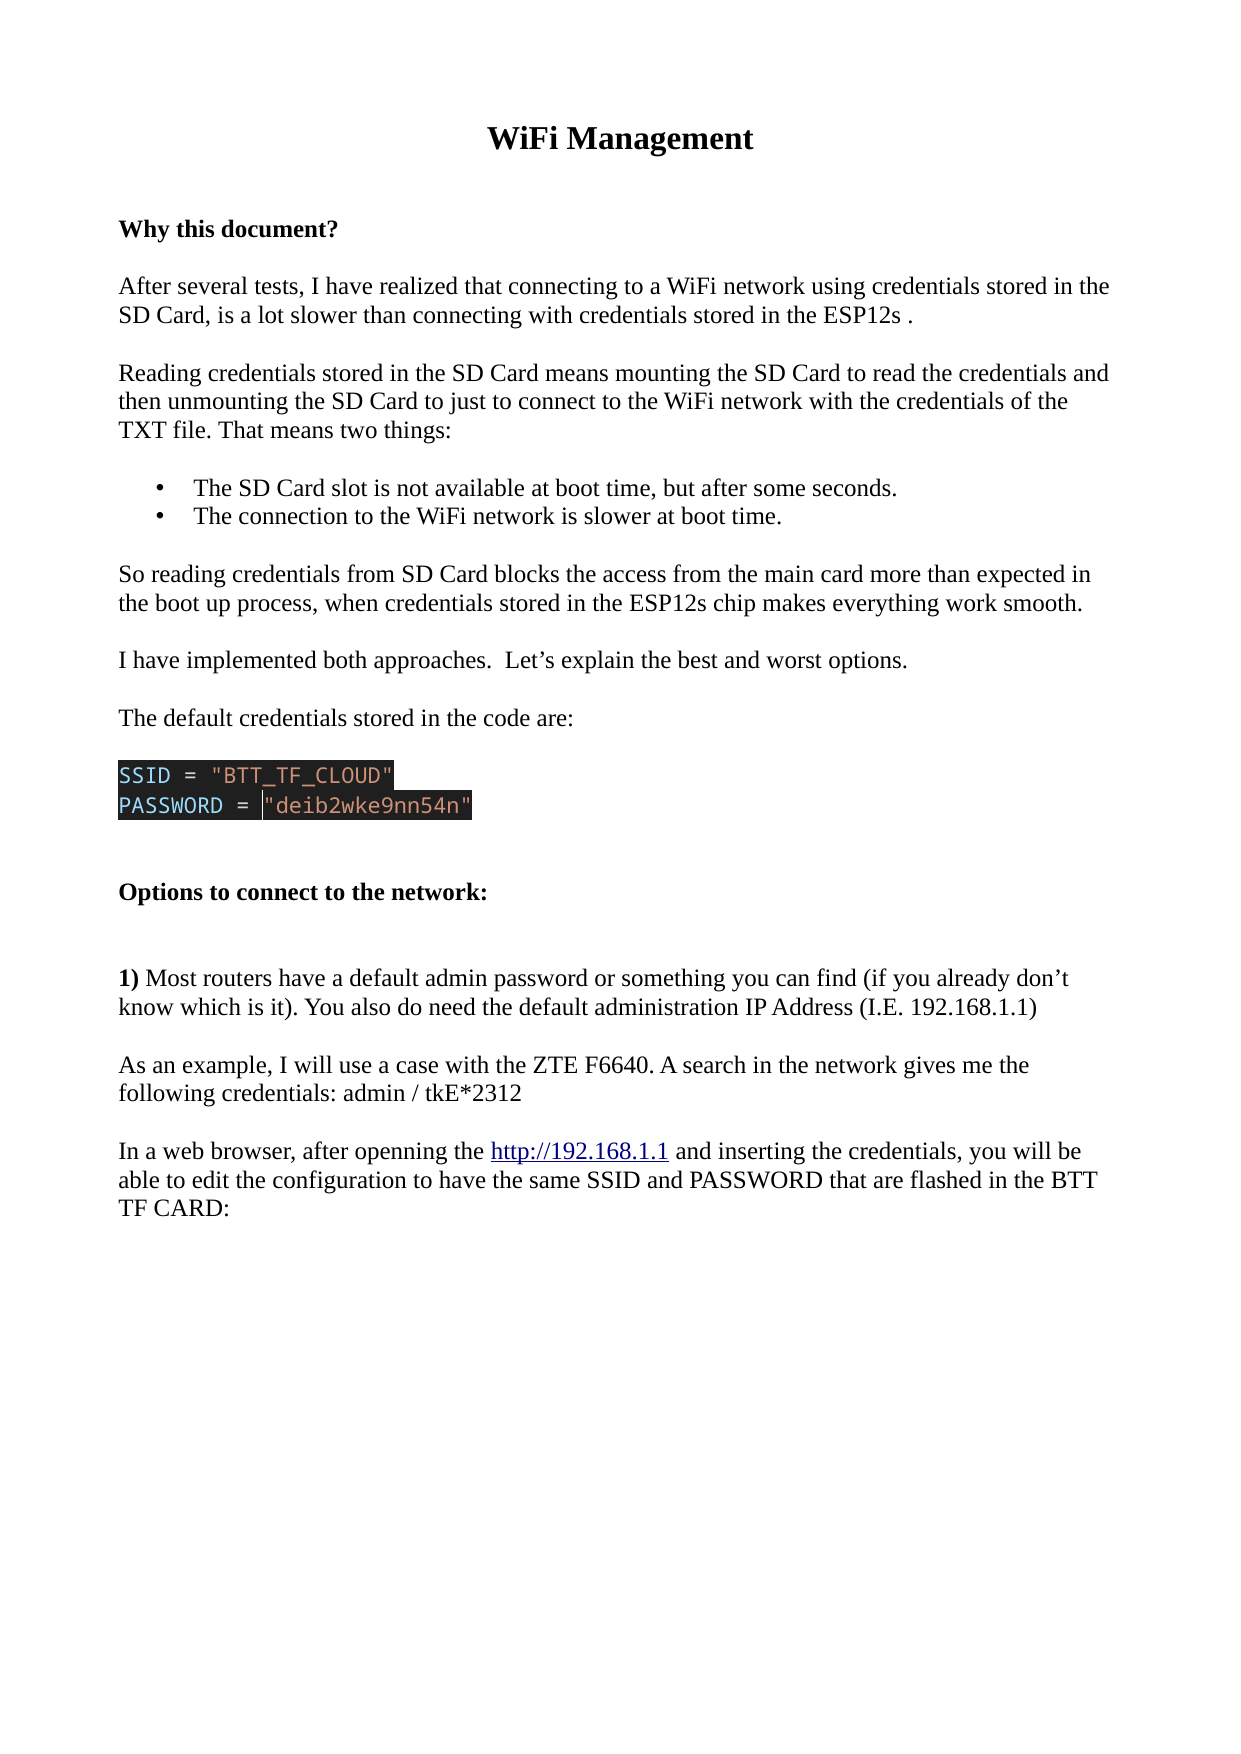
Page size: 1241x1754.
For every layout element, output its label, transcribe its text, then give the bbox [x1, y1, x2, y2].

text 1) Most routers have a default admin password or something you can find (if you already don’t know which is it). You also do need the default administration IP Address (I.E. 192.168.1.1) [118, 963, 1122, 1021]
list The connection to the WiFi network is slower at boot time. [156, 501, 1122, 530]
text After several tests, I have realized that connecting to a WiFi network using credentials stored in the SD Card, is a lot slower than connecting with credentials stored in the ESP12s . [118, 271, 1122, 329]
text Reading credentials stored in the SD Card means mounting the SD Card to read the credentials and then unmounting the SD Card to just to connect to the WiFi network with the credentials of the TXT file. That means two things: [118, 358, 1122, 444]
text WiFi Management [118, 118, 1122, 156]
text I have implemented both approaches. Let’s explain the best and worst options. [118, 645, 1122, 674]
text Why this document? [118, 214, 1122, 243]
text So reading credentials from SD Card blocks the access from the main card more than expected in the boot up process, when credentials stored in the ESP12s chip makes everything work smooth. [118, 559, 1122, 616]
text SSID = "BTT_TF_CLOUD" [118, 760, 1122, 790]
list The SD Card slot is not available at boot time, but after some seconds. [156, 473, 1122, 501]
text The default credentials stored in the code are: [118, 703, 1122, 731]
text In a web browser, after openning the http://192.168.1.1 and inserting the credentials, you will be able to edit the configuration to have the same SSID and PASSWORD that are flashed in the BTT TF CARD: [118, 1136, 1122, 1222]
text As an example, I will use a case with the ZTE F6640. A search in the network gives me the following credentials: admin / tkE*2312 [118, 1050, 1122, 1107]
text Options to connect to the network: [118, 877, 1122, 906]
text PASSWORD = "deib2wke9nn54n" [118, 790, 1122, 820]
